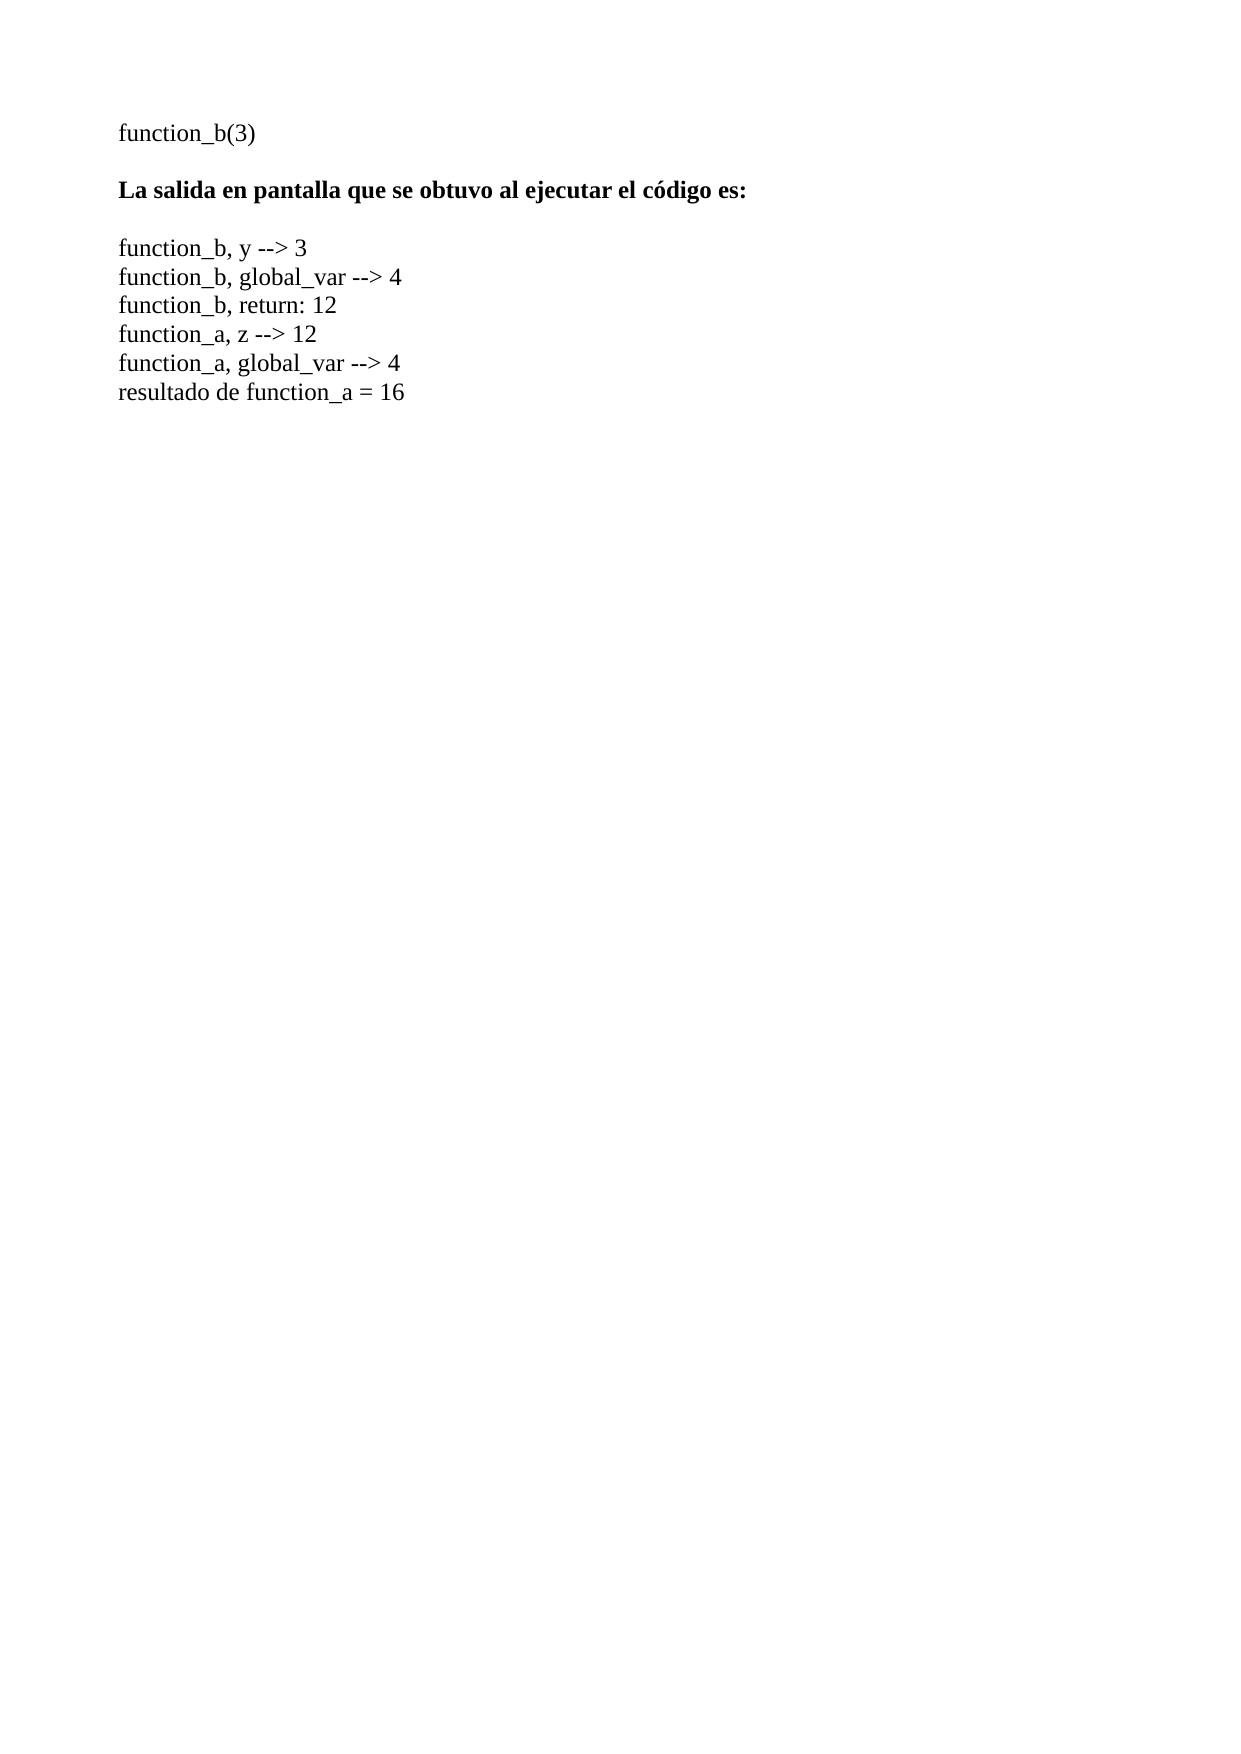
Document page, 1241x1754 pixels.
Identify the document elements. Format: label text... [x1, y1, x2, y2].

text function_a, global_var --> 4 [118, 348, 1122, 377]
text function_b(3) [118, 118, 1122, 147]
text function_a, z --> 12 [118, 319, 1122, 348]
text La salida en pantalla que se obtuvo al ejecutar el código es: [118, 176, 1122, 204]
text resultado de function_a = 16 [118, 377, 1122, 406]
text function_b, global_var --> 4 [118, 262, 1122, 291]
text function_b, y --> 3 [118, 233, 1122, 262]
text function_b, return: 12 [118, 291, 1122, 319]
